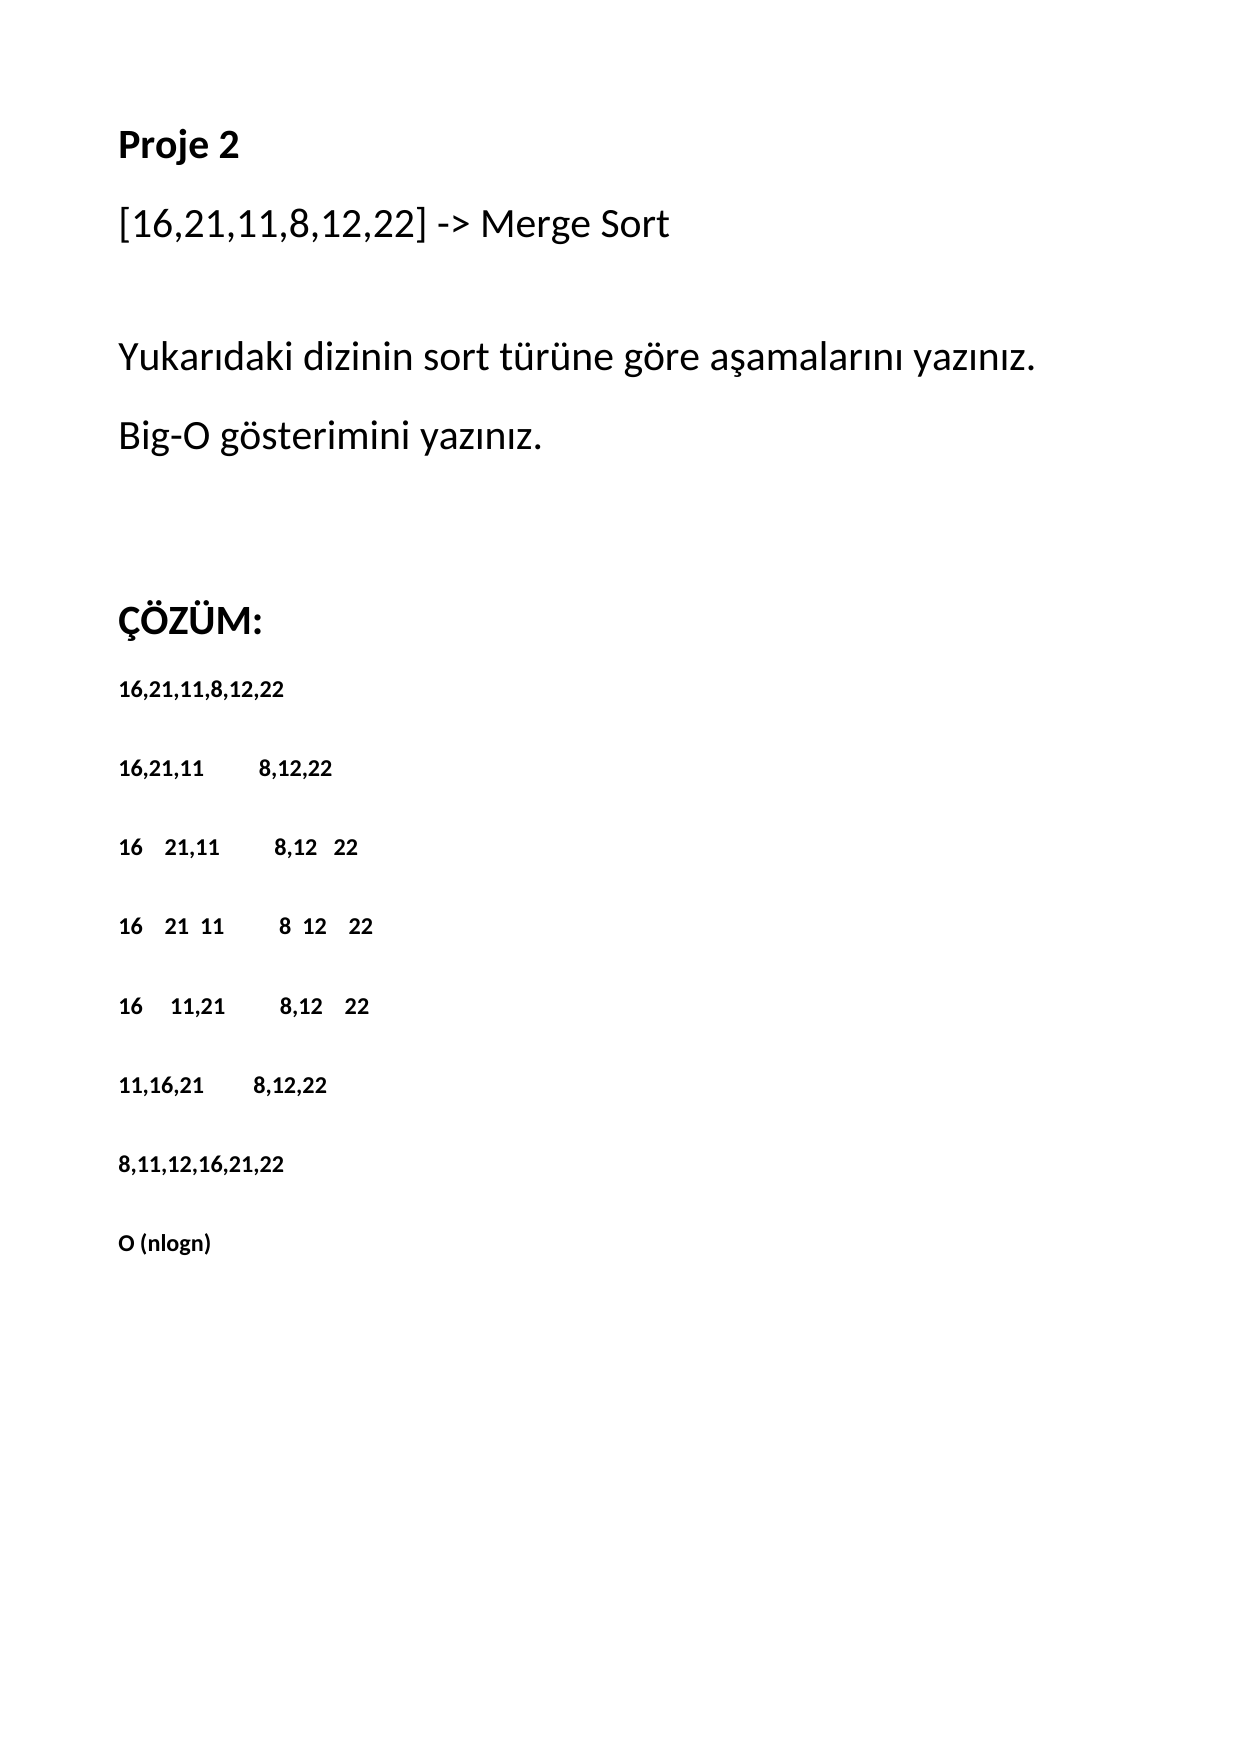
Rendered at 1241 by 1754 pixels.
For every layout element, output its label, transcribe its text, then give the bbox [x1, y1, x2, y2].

text 8,11,12,16,21,22 [118, 1149, 1122, 1200]
text 16 21,11 8,12 22 [118, 832, 1122, 883]
text Big-O gösterimini yazınız. [118, 409, 1122, 460]
text 16 21 11 8 12 22 [118, 911, 1122, 962]
text ÇÖZÜM: [118, 594, 1122, 645]
text [16,21,11,8,12,22] -> Merge Sort [118, 197, 1122, 248]
text 16 11,21 8,12 22 [118, 991, 1122, 1041]
text 11,16,21 8,12,22 [118, 1070, 1122, 1121]
text 16,21,11,8,12,22 [118, 673, 1122, 724]
text O (nlogn) [118, 1228, 1122, 1279]
text Yukarıdaki dizinin sort türüne göre aşamalarını yazınız. [118, 330, 1122, 381]
text 16,21,11 8,12,22 [118, 753, 1122, 804]
text Proje 2 [118, 118, 1122, 169]
